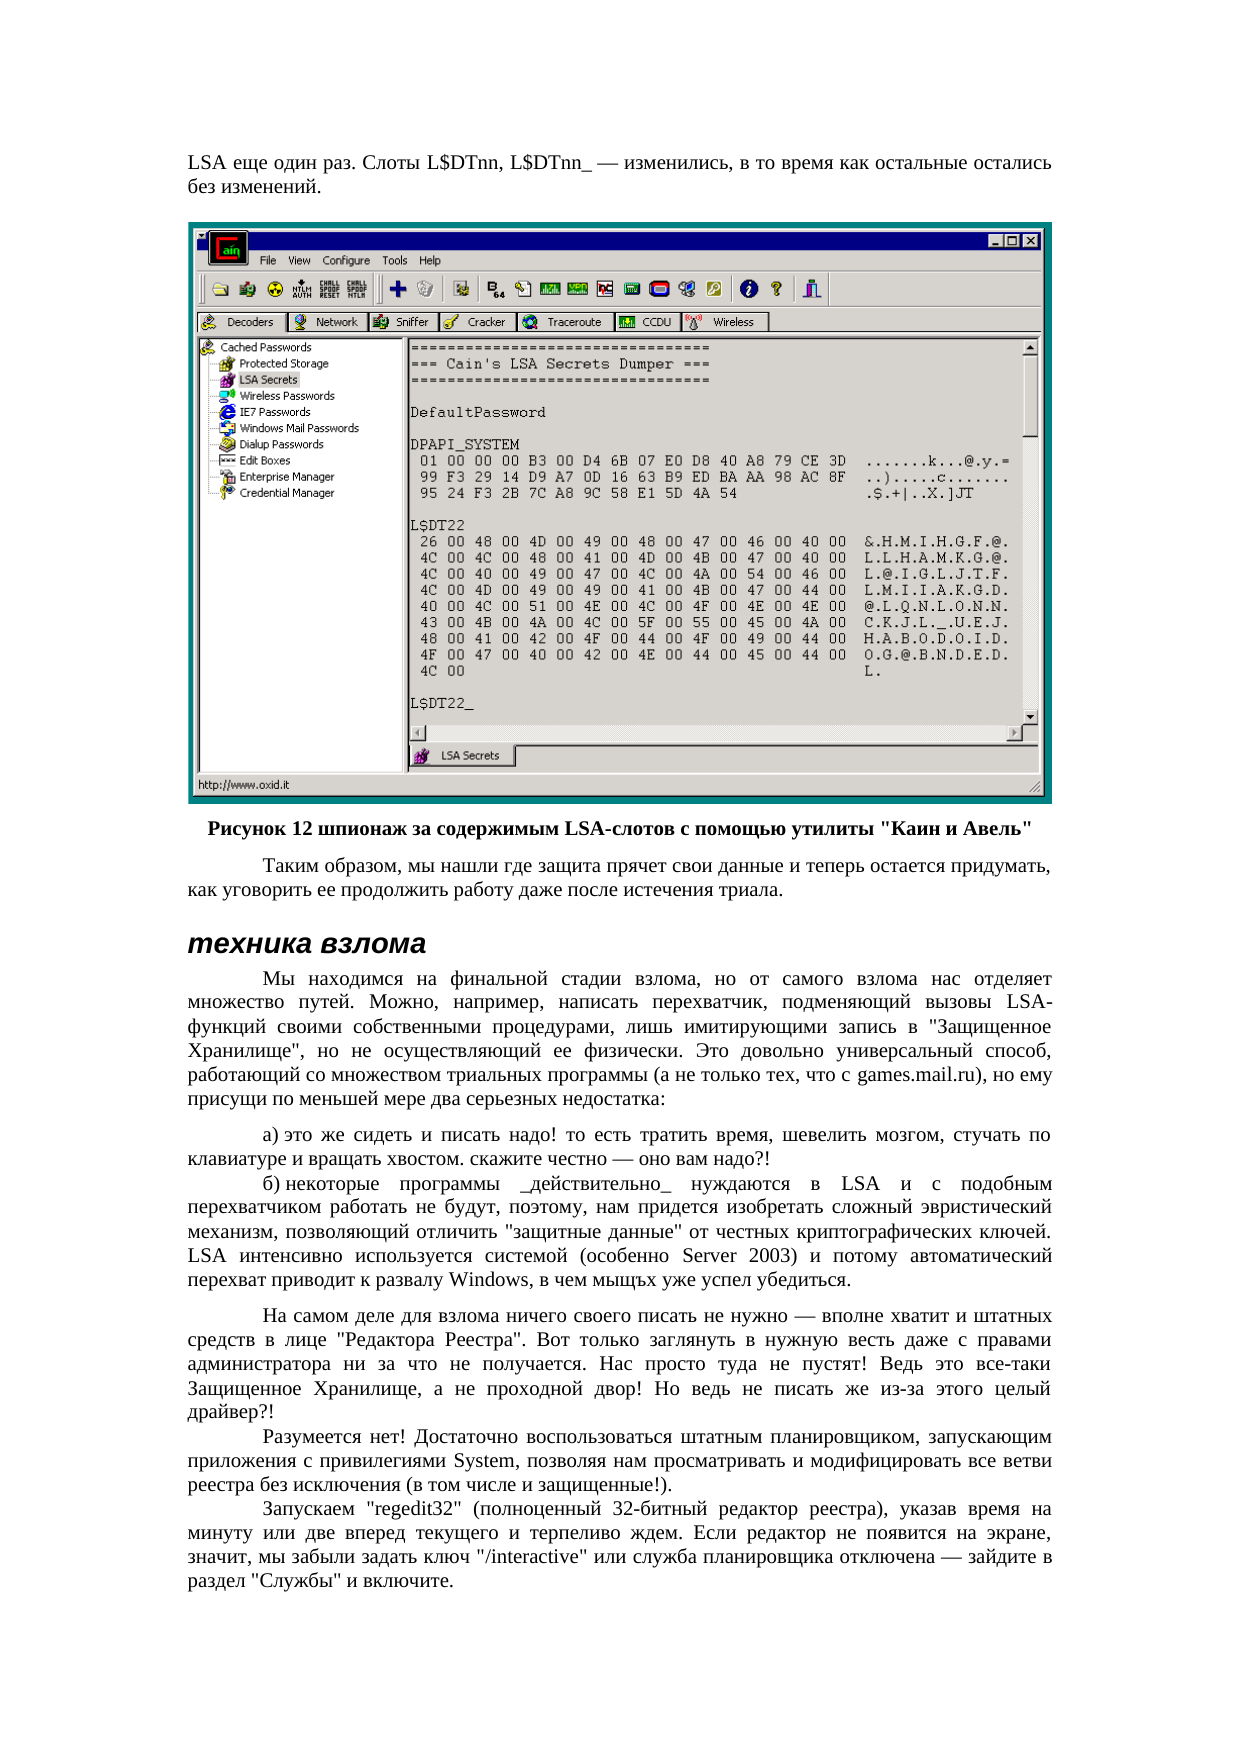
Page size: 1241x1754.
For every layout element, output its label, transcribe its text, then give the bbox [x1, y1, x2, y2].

text Таким образом, мы нашли где защита прячет свои данные и теперь остается придумать, как уговорить ее продолжить работу даже после истечения триала. [187, 852, 1053, 901]
text Разумеется нет! Достаточно воспользоваться штатным планировщиком, запускающим приложения с привилегиями System, позволяя нам просматривать и модифицировать все ветви реестра без исключения (в том числе и защищенные!). [187, 1423, 1053, 1496]
picture [188, 222, 1052, 804]
subtitle техника взлома [187, 926, 1053, 959]
text Мы находимся на финальной стадии взлома, но от самого взлома нас отделяет множество путей. Можно, например, написать перехватчик, подменяющий вызовы LSA-функций своими собственными процедурами, лишь имитирующими запись в "Защищенное Хранилище", но не осуществляющий ее физически. Это довольно универсальный способ, работающий со множеством триальных программы (а не только тех, что с games.mail.ru), но ему присущи по меньшей мере два серьезных недостатка: [187, 965, 1053, 1110]
text б) некоторые программы _действительно_ нуждаются в LSA и с подобным перехватчиком работать не будут, поэтому, нам придется изобретать сложный эвристический механизм, позволяющий отличить "защитные данные" от честных криптографических ключей. LSA интенсивно используется системой (особенно Server 2003) и потому автоматический перехват приводит к развалу Windows, в чем мыщъх уже успел убедиться. [187, 1170, 1053, 1291]
text а) это же сидеть и писать надо! то есть тратить время, шевелить мозгом, стучать по клавиатуре и вращать хвостом. скажите честно — оно вам надо?! [187, 1122, 1053, 1170]
text LSA еще один раз. Слоты L$DTnn, L$DTnn_ — изменились, в то время как остальные остались без изменений. [187, 150, 1053, 198]
text Рисунок 12 шпионаж за содержимым LSA-слотов с помощью утилиты "Каин и Авель" [187, 816, 1053, 840]
text На самом деле для взлома ничего своего писать не нужно — вполне хватит и штатных средств в лице "Редактора Реестра". Вот только заглянуть в нужную весть даже с правами администратора ни за что не получается. Нас просто туда не пустят! Ведь это все-таки Защищенное Хранилище, а не проходной двор! Но ведь не писать же из-за этого целый драйвер?! [187, 1303, 1053, 1423]
text Запускаем "regedit32" (полноценный 32-битный редактор реестра), указав время на минуту или две вперед текущего и терпеливо ждем. Если редактор не появится на экране, значит, мы забыли задать ключ "/interactive" или служба планировщика отключена — зайдите в раздел "Службы" и включите. [187, 1496, 1053, 1592]
